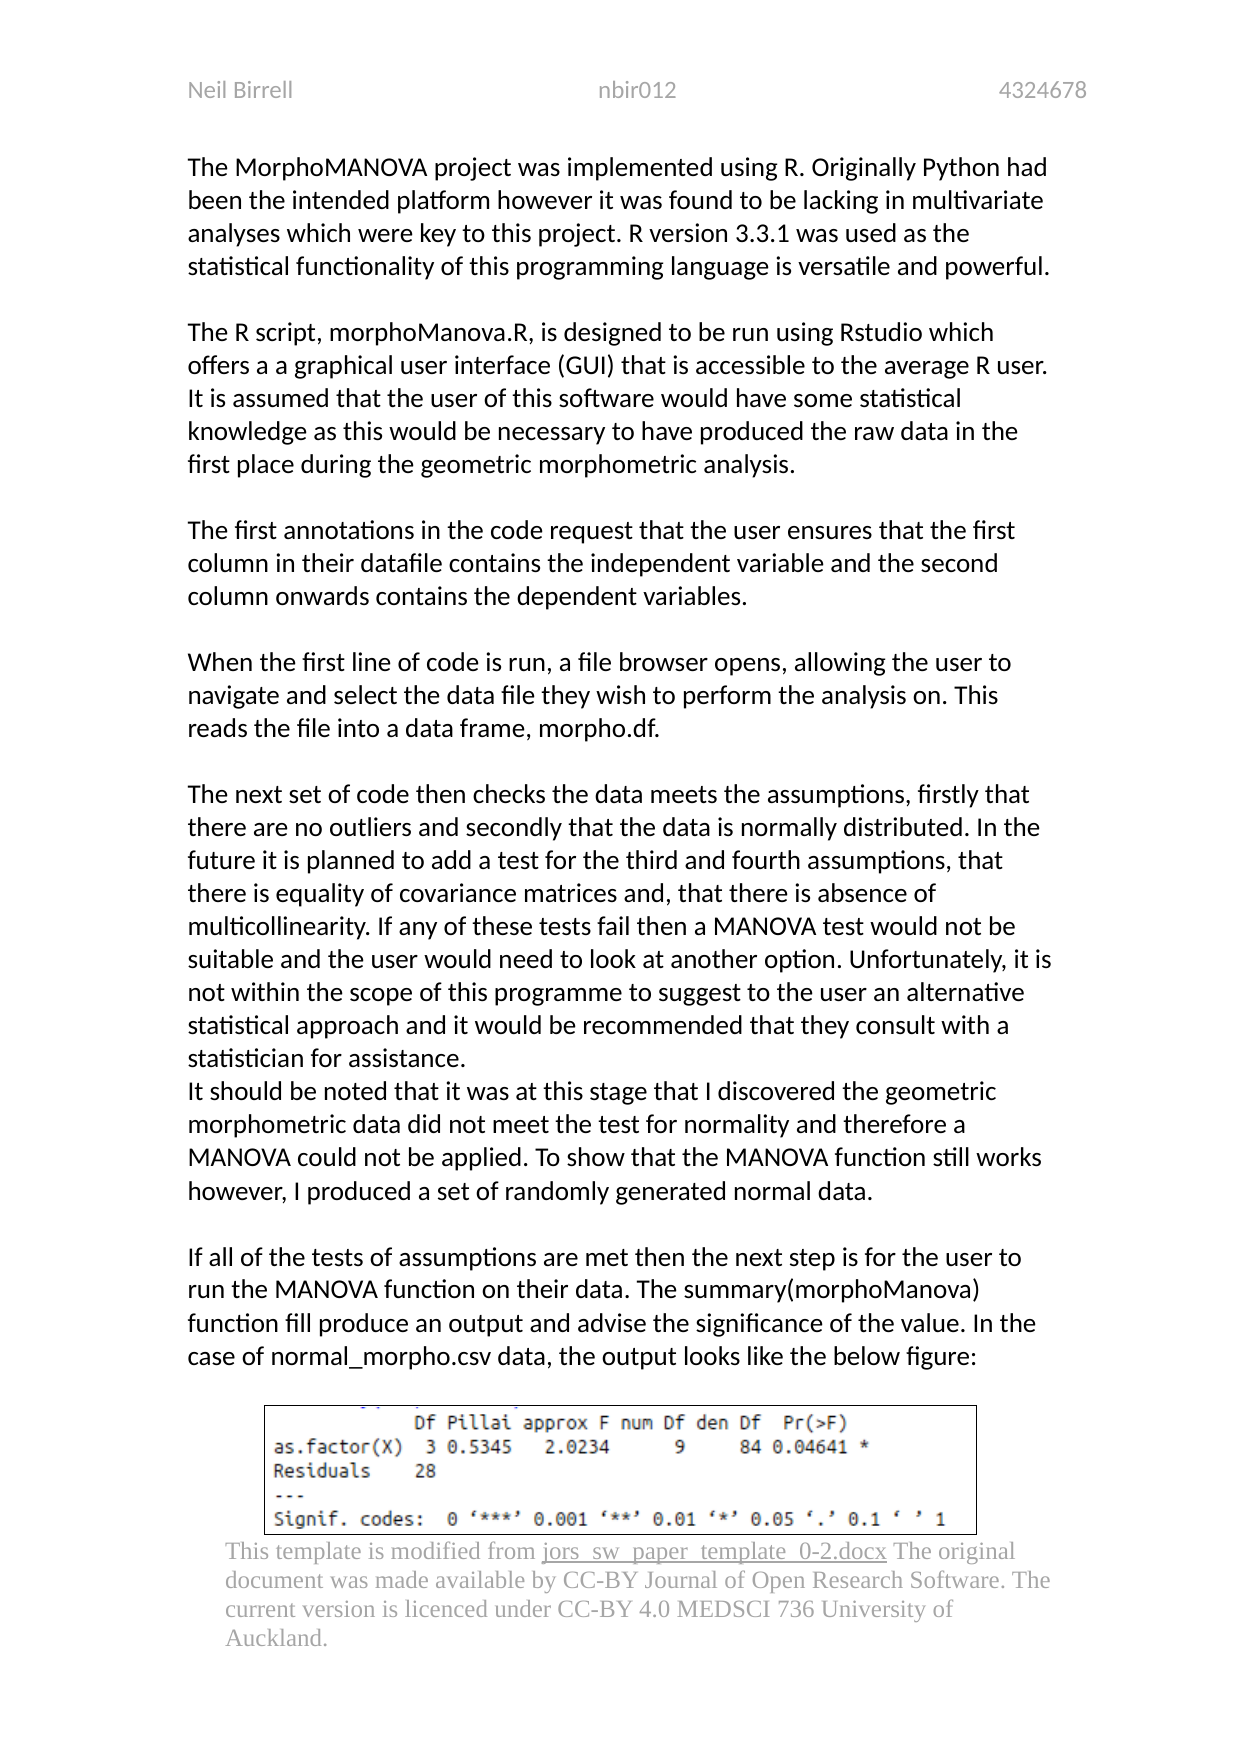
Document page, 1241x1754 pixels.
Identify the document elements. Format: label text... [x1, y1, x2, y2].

text The first annotations in the code request that the user ensures that the first column in their datafile contains the independent variable and the second column onwards contains the dependent variables. [187, 513, 1053, 612]
text The next set of code then checks the data meets the assumptions, firstly that there are no outliers and secondly that the data is normally distributed. In the future it is planned to add a test for the third and fourth assumptions, that there is equality of covariance matrices and, that there is absence of multicollinearity. If any of these tests fail then a MANOVA test would not be suitable and the user would need to look at another option. Unfortunately, it is not within the scope of this programme to suggest to the user an alternative statistical approach and it would be recommended that they consult with a statistician for assistance. [187, 777, 1053, 1074]
text It should be noted that it was at this stage that I discovered the geometric morphometric data did not meet the test for normality and therefore a MANOVA could not be applied. To show that the MANOVA function still works however, I produced a set of randomly generated normal data. [187, 1074, 1053, 1207]
picture [266, 1407, 974, 1532]
text If all of the tests of assumptions are met then the next step is for the user to run the MANOVA function on their data. The summary(morphoManova) function fill produce an output and advise the significance of the value. In the case of normal_morpho.csv data, the output looks like the below figure: [187, 1240, 1053, 1372]
text When the first line of code is run, a file browser opens, allowing the user to navigate and select the data file they wish to perform the analysis on. This reads the file into a data frame, morpho.df. [187, 645, 1053, 744]
text The R script, morphoManova.R, is designed to be run using Rstudio which offers a a graphical user interface (GUI) that is accessible to the average R user. It is assumed that the user of this software would have some statistical knowledge as this would be necessary to have produced the raw data in the first place during the geometric morphometric analysis. [187, 315, 1053, 480]
text The MorphoMANOVA project was implemented using R. Originally Python had been the intended platform however it was found to be lacking in multivariate analyses which were key to this project. R version 3.3.1 was used as the statistical functionality of this programming language is versatile and powerful. [187, 150, 1053, 282]
